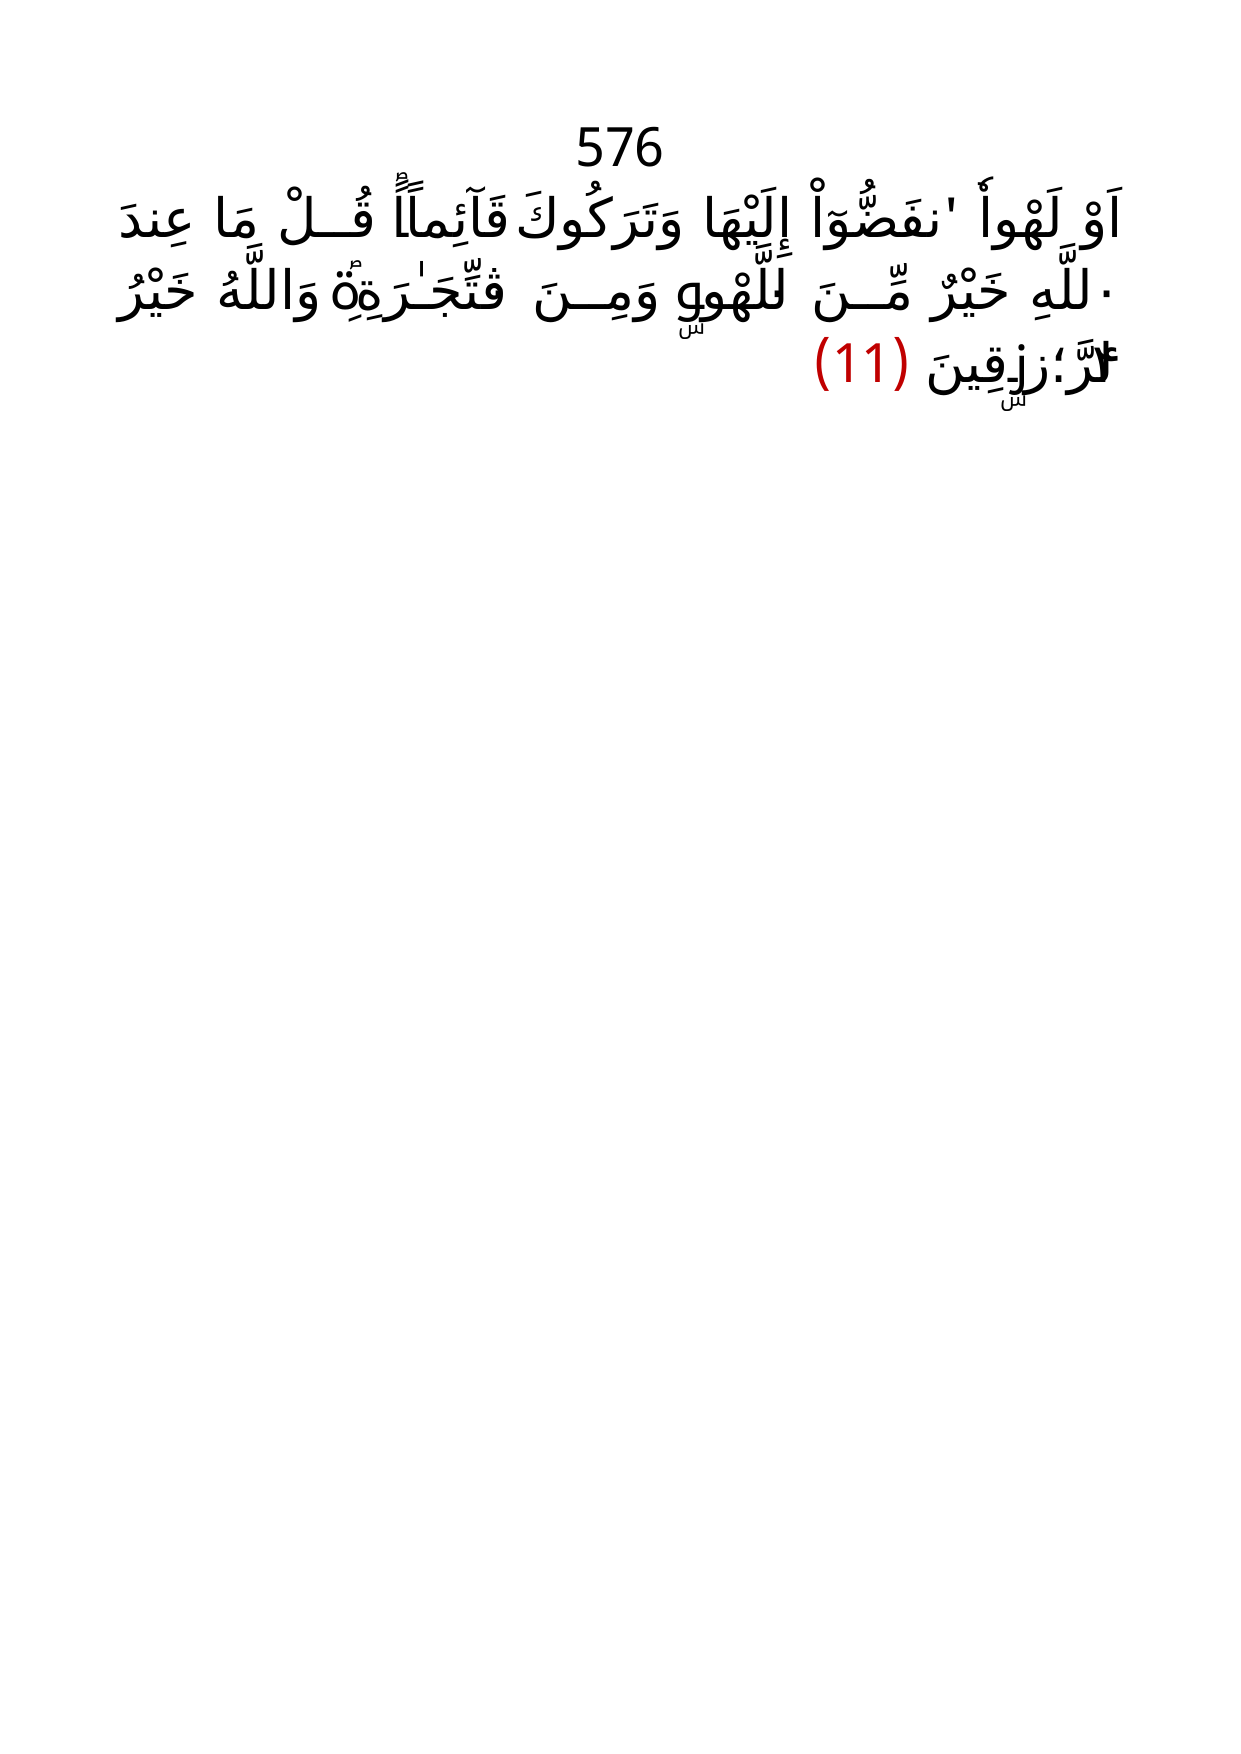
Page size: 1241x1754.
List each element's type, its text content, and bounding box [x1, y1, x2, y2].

text 576 [118, 118, 1122, 189]
text اَوْ لَهْواٗ 'نفَضُّوٓاْ إِلَيْهَا وَتَرَكُوكَ قَآئِماًؐ قُــلْ مَا عِندَ ۰للَّهِ خَيْرٌ مِّــنَ ۰للَّهْوۣ وَمِــنَ ۰ڤتِّجَـٰرَةِؐ وَاللَّهُ خَيْرُ ۴لرَّ؛زۣقِينَ (11) [118, 189, 1122, 404]
